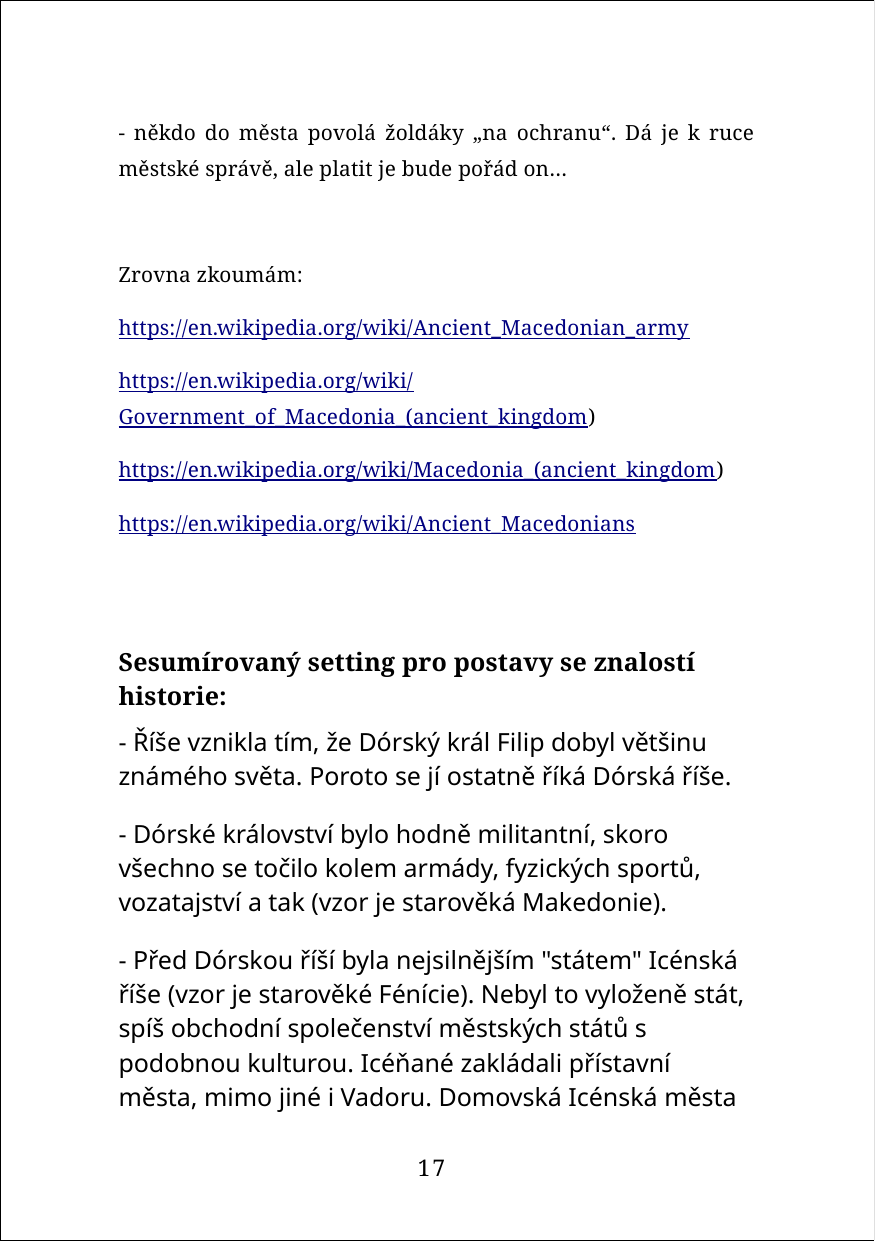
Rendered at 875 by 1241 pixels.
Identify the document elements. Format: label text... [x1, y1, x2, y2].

text Zrovna zkoumám: [118, 260, 756, 289]
text - Říše vznikla tím, že Dórský král Filip dobyl většinu známého světa. Poroto se jí ostatně říká Dórská říše. [118, 724, 756, 793]
text https://en.wikipedia.org/wiki/Ancient_Macedonians [118, 509, 756, 537]
text - Dórské království bylo hodně militantní, skoro všechno se točilo kolem armády, fyzických sportů, vozatajství a tak (vzor je starověká Makedonie). [118, 817, 756, 919]
text https://en.wikipedia.org/wiki/Ancient_Macedonian_army [118, 313, 756, 342]
text https://en.wikipedia.org/wiki/Macedonia_(ancient_kingdom) [118, 455, 756, 484]
text - Před Dórskou říší byla nejsilnějším "státem" Icénská říše (vzor je starověké Fénície). Nebyl to vyloženě stát, spíš obchodní společenství městských států s podobnou kulturou. Icéňané zakládali přístavní města, mimo jiné i Vadoru. Domovská Icénská města [118, 943, 756, 1113]
text - někdo do města povolá žoldáky „na ochranu“. Dá je k ruce městské správě, ale platit je bude pořád on… [118, 118, 756, 182]
text https://en.wikipedia.org/wiki/Government_of_Macedonia_(ancient_kingdom) [118, 367, 756, 431]
subtitle Sesumírovaný setting pro postavy se znalostí historie: [118, 645, 756, 713]
